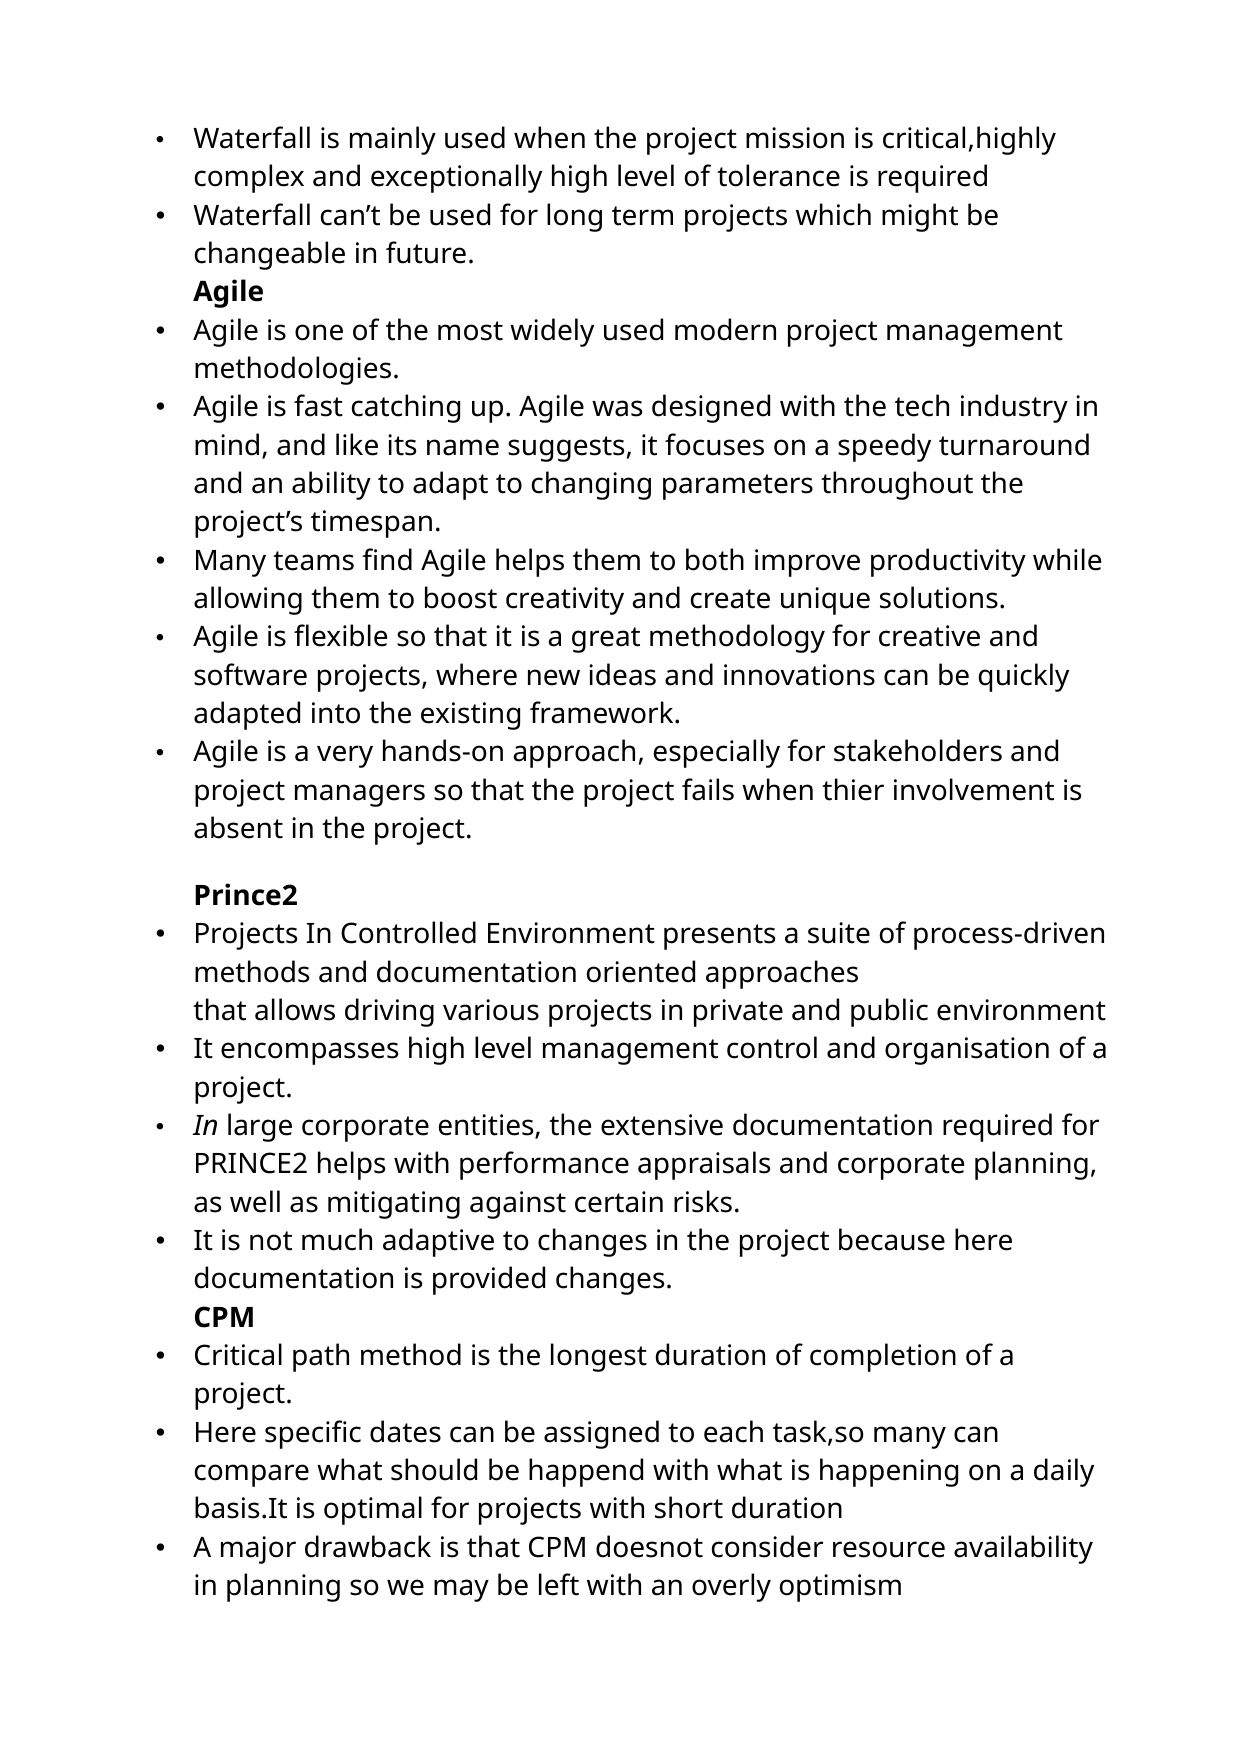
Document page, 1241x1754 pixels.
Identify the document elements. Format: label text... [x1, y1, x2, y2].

list Critical path method is the longest duration of completion of a project. [156, 1335, 1122, 1412]
list Waterfall is mainly used when the project mission is critical,highly complex and exceptionally high level of tolerance is required [156, 118, 1122, 195]
list Agile [156, 271, 1122, 310]
list Projects In Controlled Environment presents a suite of process-driven methods and documentation oriented approaches [156, 913, 1122, 990]
list Agile is a very hands-on approach, especially for stakeholders and project managers so that the project fails when thier involvement is absent in the project. [156, 731, 1122, 846]
list CPM [156, 1297, 1122, 1335]
list In large corporate entities, the extensive documentation required for PRINCE2 helps with performance appraisals and corporate planning, as well as mitigating against certain risks. [156, 1105, 1122, 1220]
list A major drawback is that CPM doesnot consider resource availability in planning so we may be left with an overly optimism [156, 1527, 1122, 1603]
list Waterfall can’t be used for long term projects which might be changeable in future. [156, 195, 1122, 271]
list Agile is fast catching up. Agile was designed with the tech industry in mind, and like its name suggests, it focuses on a speedy turnaround and an ability to adapt to changing parameters throughout the project’s timespan. [156, 386, 1122, 540]
list Agile is one of the most widely used modern project management methodologies. [156, 310, 1122, 386]
list It is not much adaptive to changes in the project because here documentation is provided changes. [156, 1220, 1122, 1297]
list that allows driving various projects in private and public environment [156, 990, 1122, 1028]
list Agile is flexible so that it is a great methodology for creative and software projects, where new ideas and innovations can be quickly adapted into the existing framework. [156, 616, 1122, 731]
list Here specific dates can be assigned to each task,so many can compare what should be happend with what is happening on a daily basis.It is optimal for projects with short duration [156, 1412, 1122, 1527]
list Prince2 [156, 875, 1122, 913]
list Many teams find Agile helps them to both improve productivity while allowing them to boost creativity and create unique solutions. [156, 540, 1122, 616]
list It encompasses high level management control and organisation of a project. [156, 1028, 1122, 1105]
